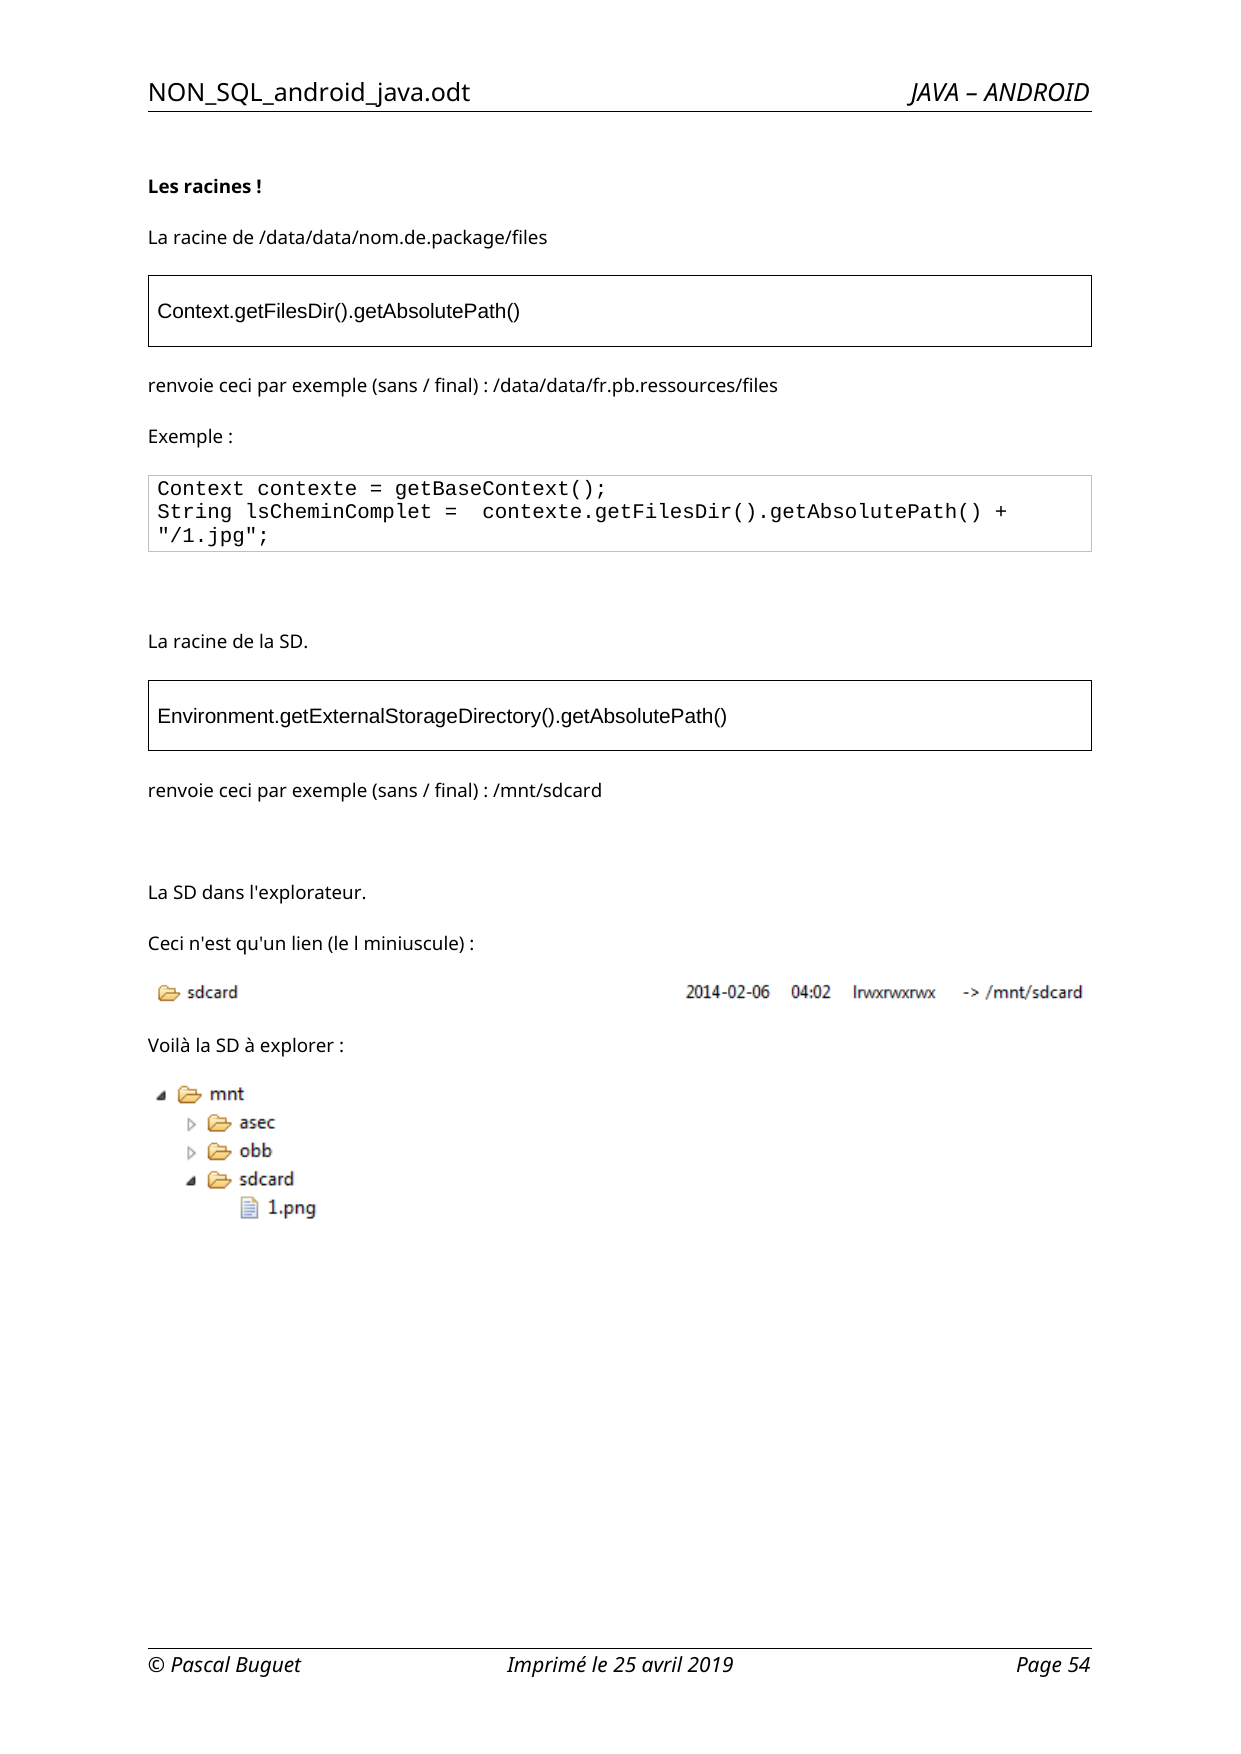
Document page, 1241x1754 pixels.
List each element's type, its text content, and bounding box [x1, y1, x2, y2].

text Voilà la SD à explorer : [148, 1033, 1092, 1058]
text Context.getFilesDir().getAbsolutePath() [149, 276, 1091, 346]
text Ceci n'est qu'un lien (le l miniuscule) : [148, 930, 1092, 956]
text Les racines ! [148, 173, 1092, 199]
text String lsCheminComplet = contexte.getFilesDir().getAbsolutePath() + "/1.jpg"; [149, 498, 1091, 551]
text La SD dans l'explorateur. [148, 879, 1092, 904]
text Exemple : [148, 424, 1092, 449]
text renvoie ceci par exemple (sans / final) : /mnt/sdcard [148, 777, 1092, 802]
text renvoie ceci par exemple (sans / final) : /data/data/fr.pb.ressources/files [148, 373, 1092, 398]
text La racine de /data/data/nom.de.package/files [148, 224, 1092, 250]
picture [147, 981, 1093, 1007]
picture [147, 1083, 340, 1222]
text Context contexte = getBaseContext(); [149, 476, 1091, 498]
text La racine de la SD. [148, 628, 1092, 654]
text Environment.getExternalStorageDirectory().getAbsolutePath() [149, 681, 1091, 750]
